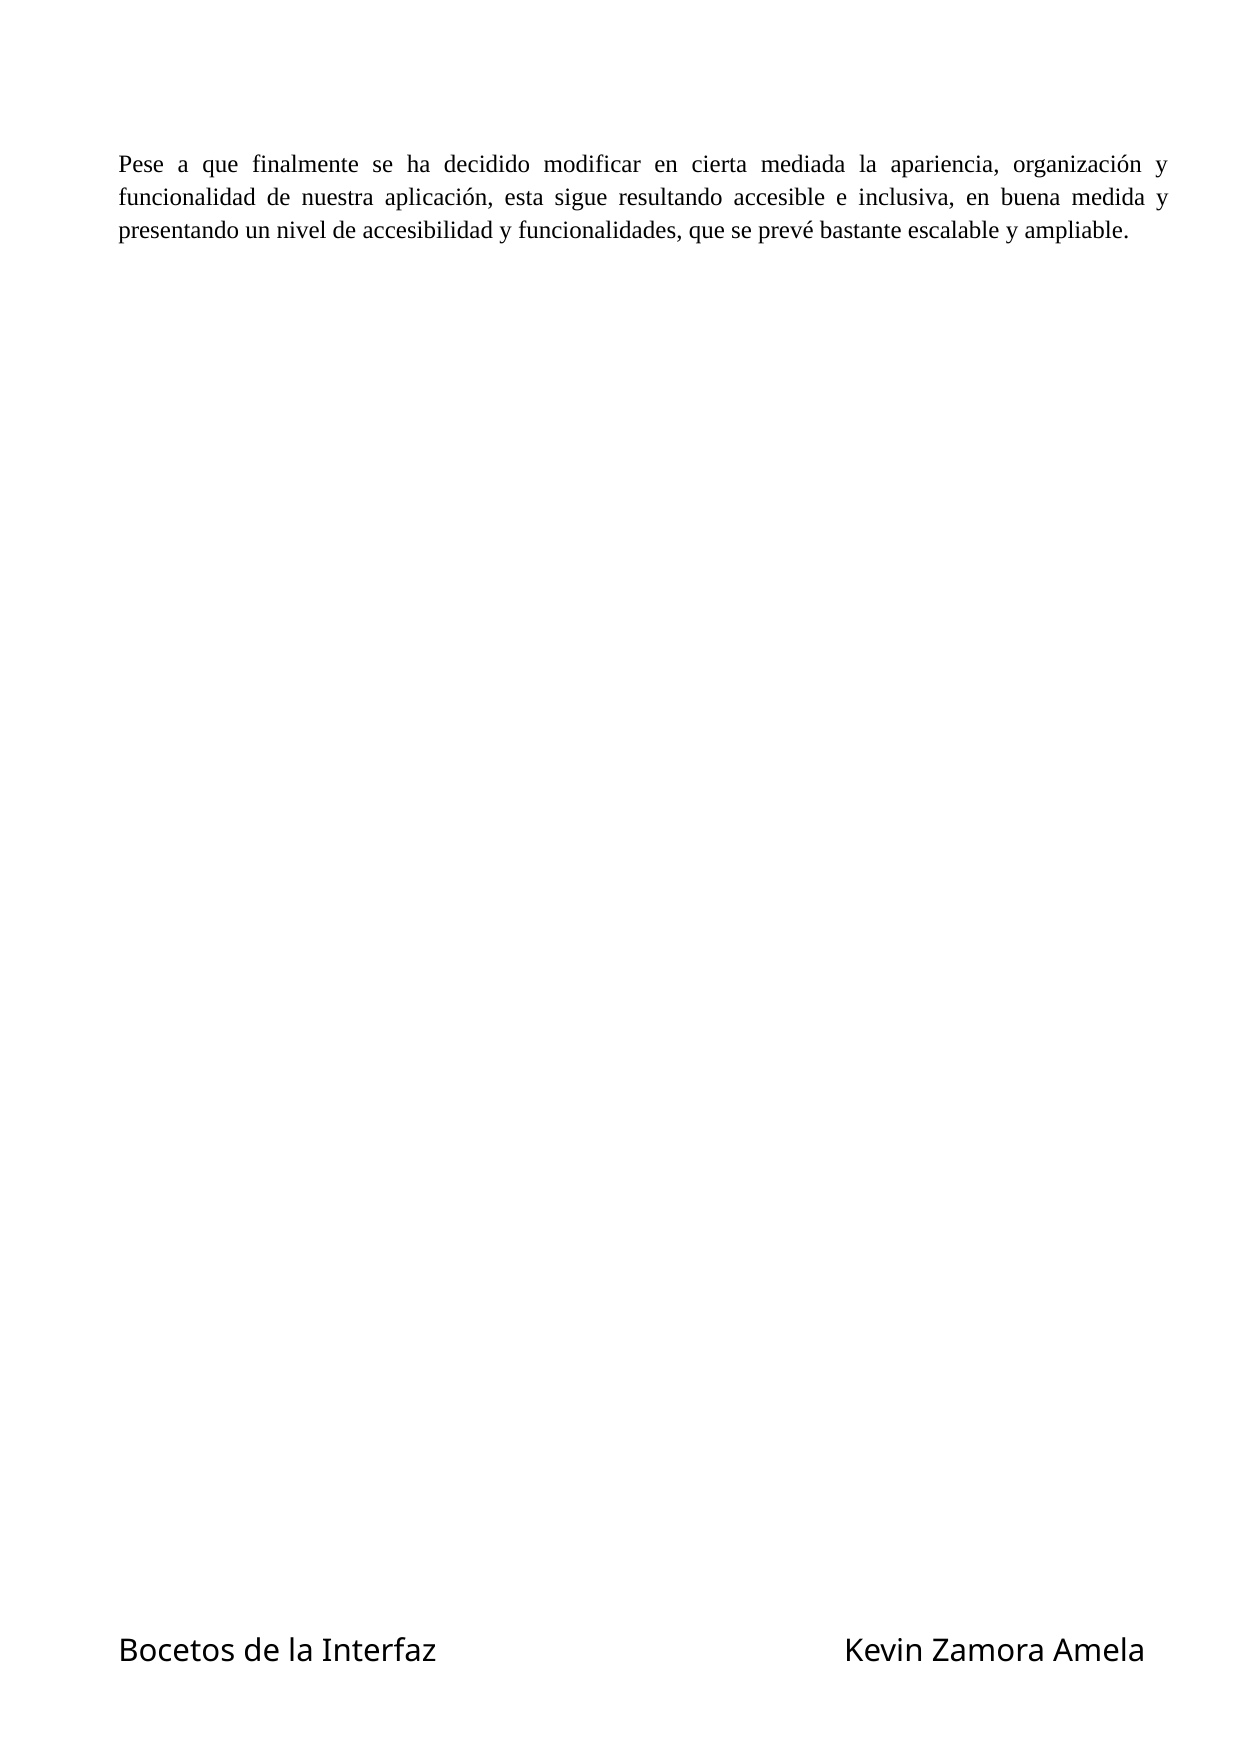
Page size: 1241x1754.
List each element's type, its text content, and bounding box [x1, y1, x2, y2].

text Pese a que finalmente se ha decidido modificar en cierta mediada la apariencia, organización y funcionalidad de nuestra aplicación, esta sigue resultando accesible e inclusiva, en buena medida y presentando un nivel de accesibilidad y funcionalidades, que se prevé bastante escalable y ampliable. [118, 149, 1170, 244]
